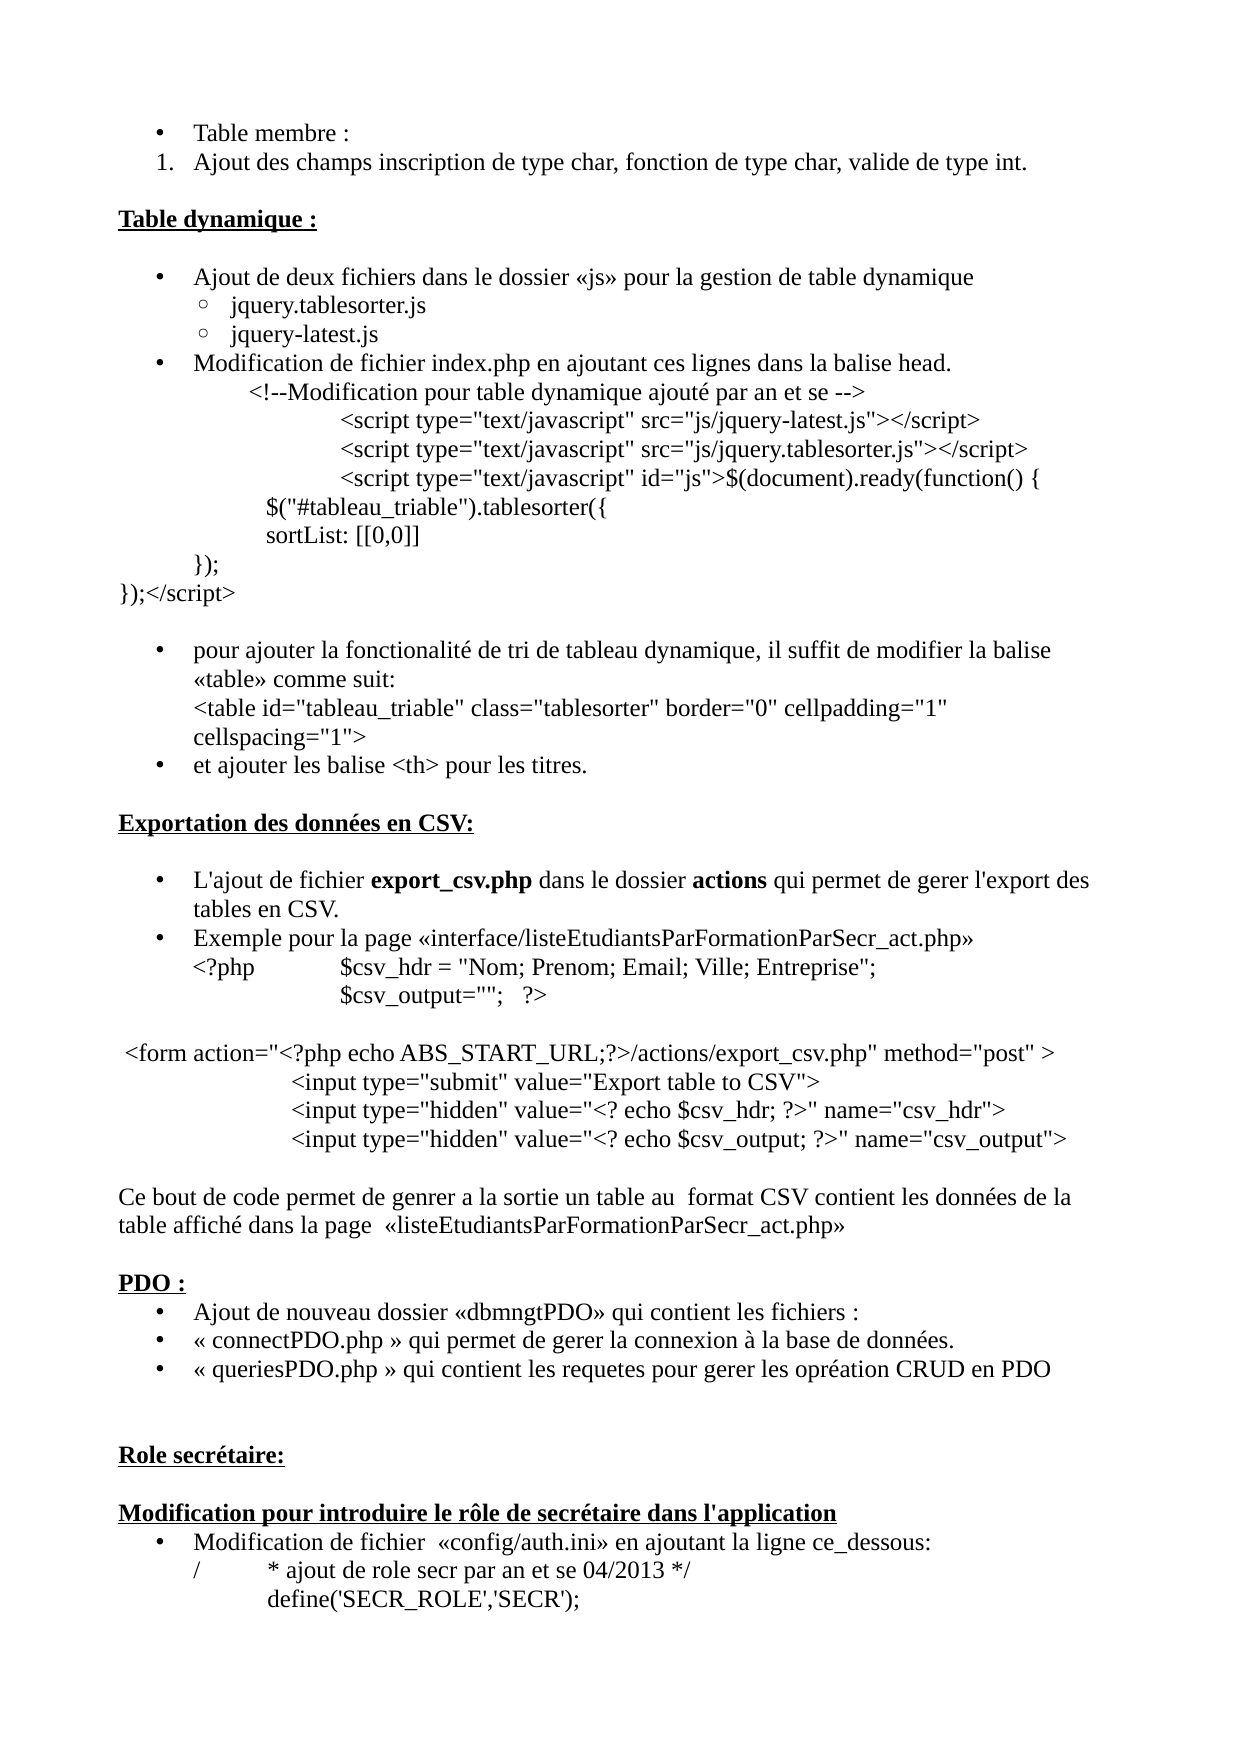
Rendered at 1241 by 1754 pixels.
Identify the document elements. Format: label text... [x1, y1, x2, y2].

text <input type="hidden" value="<? echo $csv_hdr; ?>" name="csv_hdr"> [118, 1096, 1122, 1124]
list « connectPDO.php » qui permet de gerer la connexion à la base de données. [156, 1326, 1122, 1354]
text <!--Modification pour table dynamique ajouté par an et se --> [118, 377, 1122, 406]
list Ajout de nouveau dossier «dbmngtPDO» qui contient les fichiers : [156, 1297, 1122, 1326]
text <input type="hidden" value="<? echo $csv_output; ?>" name="csv_output"> [118, 1124, 1122, 1153]
text Ce bout de code permet de genrer a la sortie un table au format CSV contient les données de la table affiché dans la page «listeEtudiantsParFormationParSecr_act.php» [118, 1182, 1122, 1239]
list Modification de fichier «config/auth.ini» en ajoutant la ligne ce_dessous: [156, 1527, 1122, 1556]
text Modification pour introduire le rôle de secrétaire dans l'application [118, 1498, 1122, 1527]
list define('SECR_ROLE','SECR'); [156, 1584, 1122, 1613]
text <script type="text/javascript" src="js/jquery-latest.js"></script> [118, 406, 1122, 434]
list et ajouter les balise <th> pour les titres. [156, 751, 1122, 779]
text $csv_output=""; ?> [118, 981, 1122, 1009]
list Exemple pour la page «interface/listeEtudiantsParFormationParSecr_act.php» [156, 923, 1122, 952]
text $("#tableau_triable").tablesorter({ [118, 492, 1122, 521]
text <input type="submit" value="Export table to CSV"> [118, 1067, 1122, 1096]
list jquery-latest.js [193, 319, 1122, 348]
text Table dynamique : [118, 204, 1122, 233]
list Ajout des champs inscription de type char, fonction de type char, valide de type int. [156, 147, 1122, 176]
list / * ajout de role secr par an et se 04/2013 */ [156, 1556, 1122, 1584]
list L'ajout de fichier export_csv.php dans le dossier actions qui permet de gerer l'export des tables en CSV. [156, 866, 1122, 923]
text <script type="text/javascript" src="js/jquery.tablesorter.js"></script> [118, 434, 1122, 463]
text });</script> [118, 578, 1122, 607]
list Modification de fichier index.php en ajoutant ces lignes dans la balise head. [156, 348, 1122, 377]
text <script type="text/javascript" id="js">$(document).ready(function() { [118, 463, 1122, 492]
list pour ajouter la fonctionalité de tri de tableau dynamique, il suffit de modifier la balise «table» comme suit: [156, 636, 1122, 693]
list « queriesPDO.php » qui contient les requetes pour gerer les opréation CRUD en PDO [156, 1354, 1122, 1383]
text PDO : [118, 1268, 1122, 1297]
text <form action="<?php echo ABS_START_URL;?>/actions/export_csv.php" method="post" > [118, 1038, 1122, 1067]
text }); [118, 549, 1122, 578]
text sortList: [[0,0]] [118, 521, 1122, 549]
text Role secrétaire: [118, 1441, 1122, 1469]
text Exportation des données en CSV: [118, 808, 1122, 837]
list jquery.tablesorter.js [193, 291, 1122, 319]
text <?php $csv_hdr = "Nom; Prenom; Email; Ville; Entreprise"; [118, 952, 1122, 981]
list Ajout de deux fichiers dans le dossier «js» pour la gestion de table dynamique [156, 262, 1122, 291]
list Table membre : [156, 118, 1122, 147]
list <table id="tableau_triable" class="tablesorter" border="0" cellpadding="1" cellspacing="1"> [156, 693, 1122, 751]
